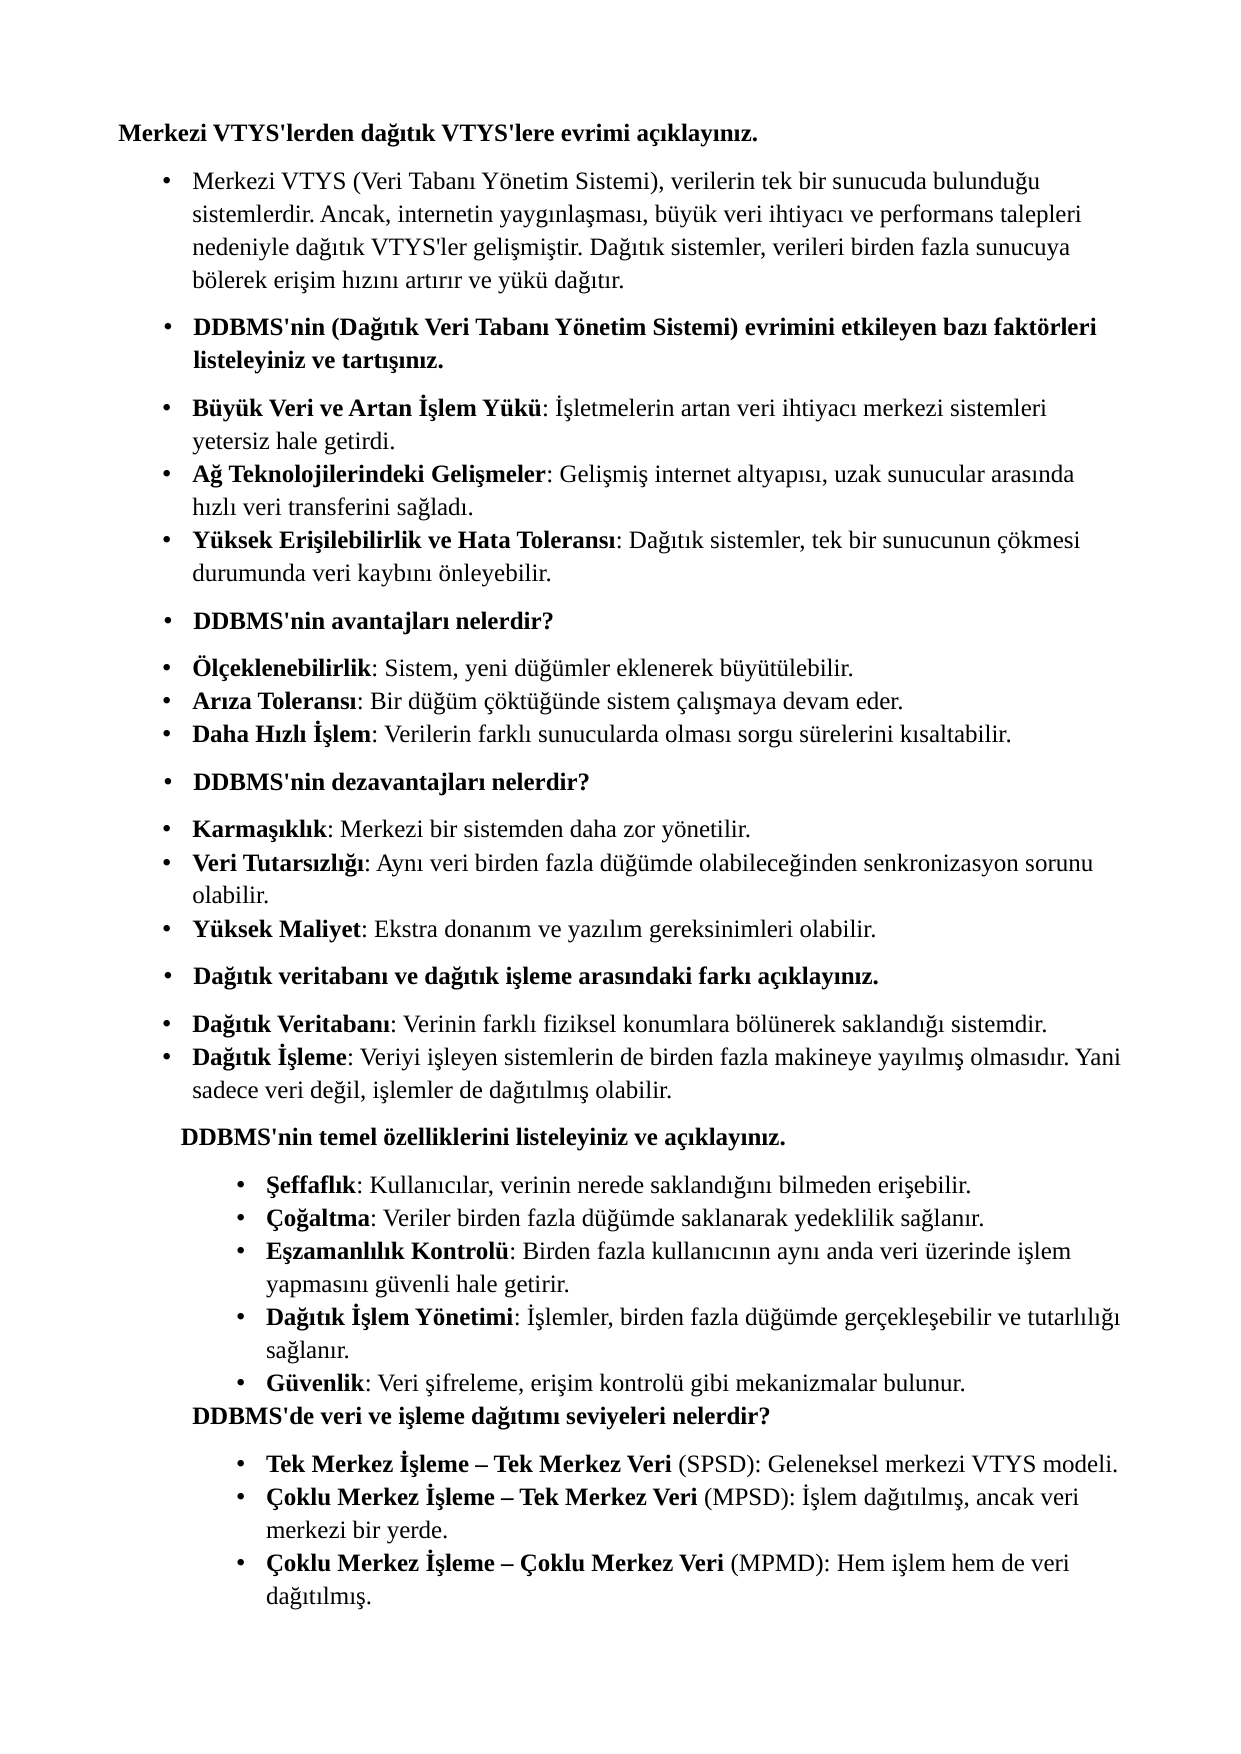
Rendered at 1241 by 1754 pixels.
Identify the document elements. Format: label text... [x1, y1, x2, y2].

list Veri Tutarsızlığı: Aynı veri birden fazla düğümde olabileceğinden senkronizasyon sorunu olabilir. [162, 848, 1122, 909]
list Yüksek Erişilebilirlik ve Hata Toleransı: Dağıtık sistemler, tek bir sunucunun çökmesi durumunda veri kaybını önleyebilir. [162, 525, 1122, 587]
list Karmaşıklık: Merkezi bir sistemden daha zor yönetilir. [162, 814, 1122, 843]
list DDBMS'de veri ve işleme dağıtımı seviyeleri nelerdir? [162, 1401, 1122, 1430]
text Merkezi VTYS'lerden dağıtık VTYS'lere evrimi açıklayınız. [118, 118, 1122, 147]
list Eşzamanlılık Kontrolü: Birden fazla kullanıcının aynı anda veri üzerinde işlem yapmasını güvenli hale getirir. [236, 1236, 1122, 1298]
list Tek Merkez İşleme – Tek Merkez Veri (SPSD): Geleneksel merkezi VTYS modeli. [236, 1449, 1122, 1478]
list Yüksek Maliyet: Ekstra donanım ve yazılım gereksinimleri olabilir. [162, 914, 1122, 942]
list Arıza Toleransı: Bir düğüm çöktüğünde sistem çalışmaya devam eder. [162, 686, 1122, 715]
list Çoklu Merkez İşleme – Çoklu Merkez Veri (MPMD): Hem işlem hem de veri dağıtılmış. [236, 1548, 1122, 1610]
list Merkezi VTYS (Veri Tabanı Yönetim Sistemi), verilerin tek bir sunucuda bulunduğu sistemlerdir. Ancak, internetin yaygınlaşması, büyük veri ihtiyacı ve performans talepleri nedeniyle dağıtık VTYS'ler gelişmiştir. Dağıtık sistemler, verileri birden fazla sunucuya bölerek erişim hızını artırır ve yükü dağıtır. [162, 166, 1122, 293]
list Dağıtık veritabanı ve dağıtık işleme arasındaki farkı açıklayınız. [164, 961, 1122, 990]
list Daha Hızlı İşlem: Verilerin farklı sunucularda olması sorgu sürelerini kısaltabilir. [162, 719, 1122, 748]
list Çoğaltma: Veriler birden fazla düğümde saklanarak yedeklilik sağlanır. [236, 1203, 1122, 1232]
list Ölçeklenebilirlik: Sistem, yeni düğümler eklenerek büyütülebilir. [162, 653, 1122, 682]
list Ağ Teknolojilerindeki Gelişmeler: Gelişmiş internet altyapısı, uzak sunucular arasında hızlı veri transferini sağladı. [162, 459, 1122, 521]
list DDBMS'nin avantajları nelerdir? [164, 606, 1122, 634]
list Güvenlik: Veri şifreleme, erişim kontrolü gibi mekanizmalar bulunur. [236, 1368, 1122, 1397]
list DDBMS'nin dezavantajları nelerdir? [164, 767, 1122, 796]
list Dağıtık Veritabanı: Verinin farklı fiziksel konumlara bölünerek saklandığı sistemdir. [162, 1009, 1122, 1038]
list Çoklu Merkez İşleme – Tek Merkez Veri (MPSD): İşlem dağıtılmış, ancak veri merkezi bir yerde. [236, 1482, 1122, 1544]
list Dağıtık İşleme: Veriyi işleyen sistemlerin de birden fazla makineye yayılmış olmasıdır. Yani sadece veri değil, işlemler de dağıtılmış olabilir. [162, 1042, 1122, 1104]
list Büyük Veri ve Artan İşlem Yükü: İşletmelerin artan veri ihtiyacı merkezi sistemleri yetersiz hale getirdi. [162, 393, 1122, 455]
list Dağıtık İşlem Yönetimi: İşlemler, birden fazla düğümde gerçekleşebilir ve tutarlılığı sağlanır. [236, 1302, 1122, 1364]
list DDBMS'nin (Dağıtık Veri Tabanı Yönetim Sistemi) evrimini etkileyen bazı faktörleri listeleyiniz ve tartışınız. [164, 312, 1122, 374]
text DDBMS'nin temel özelliklerini listeleyiniz ve açıklayınız. [118, 1122, 1122, 1151]
list Şeffaflık: Kullanıcılar, verinin nerede saklandığını bilmeden erişebilir. [236, 1170, 1122, 1199]
